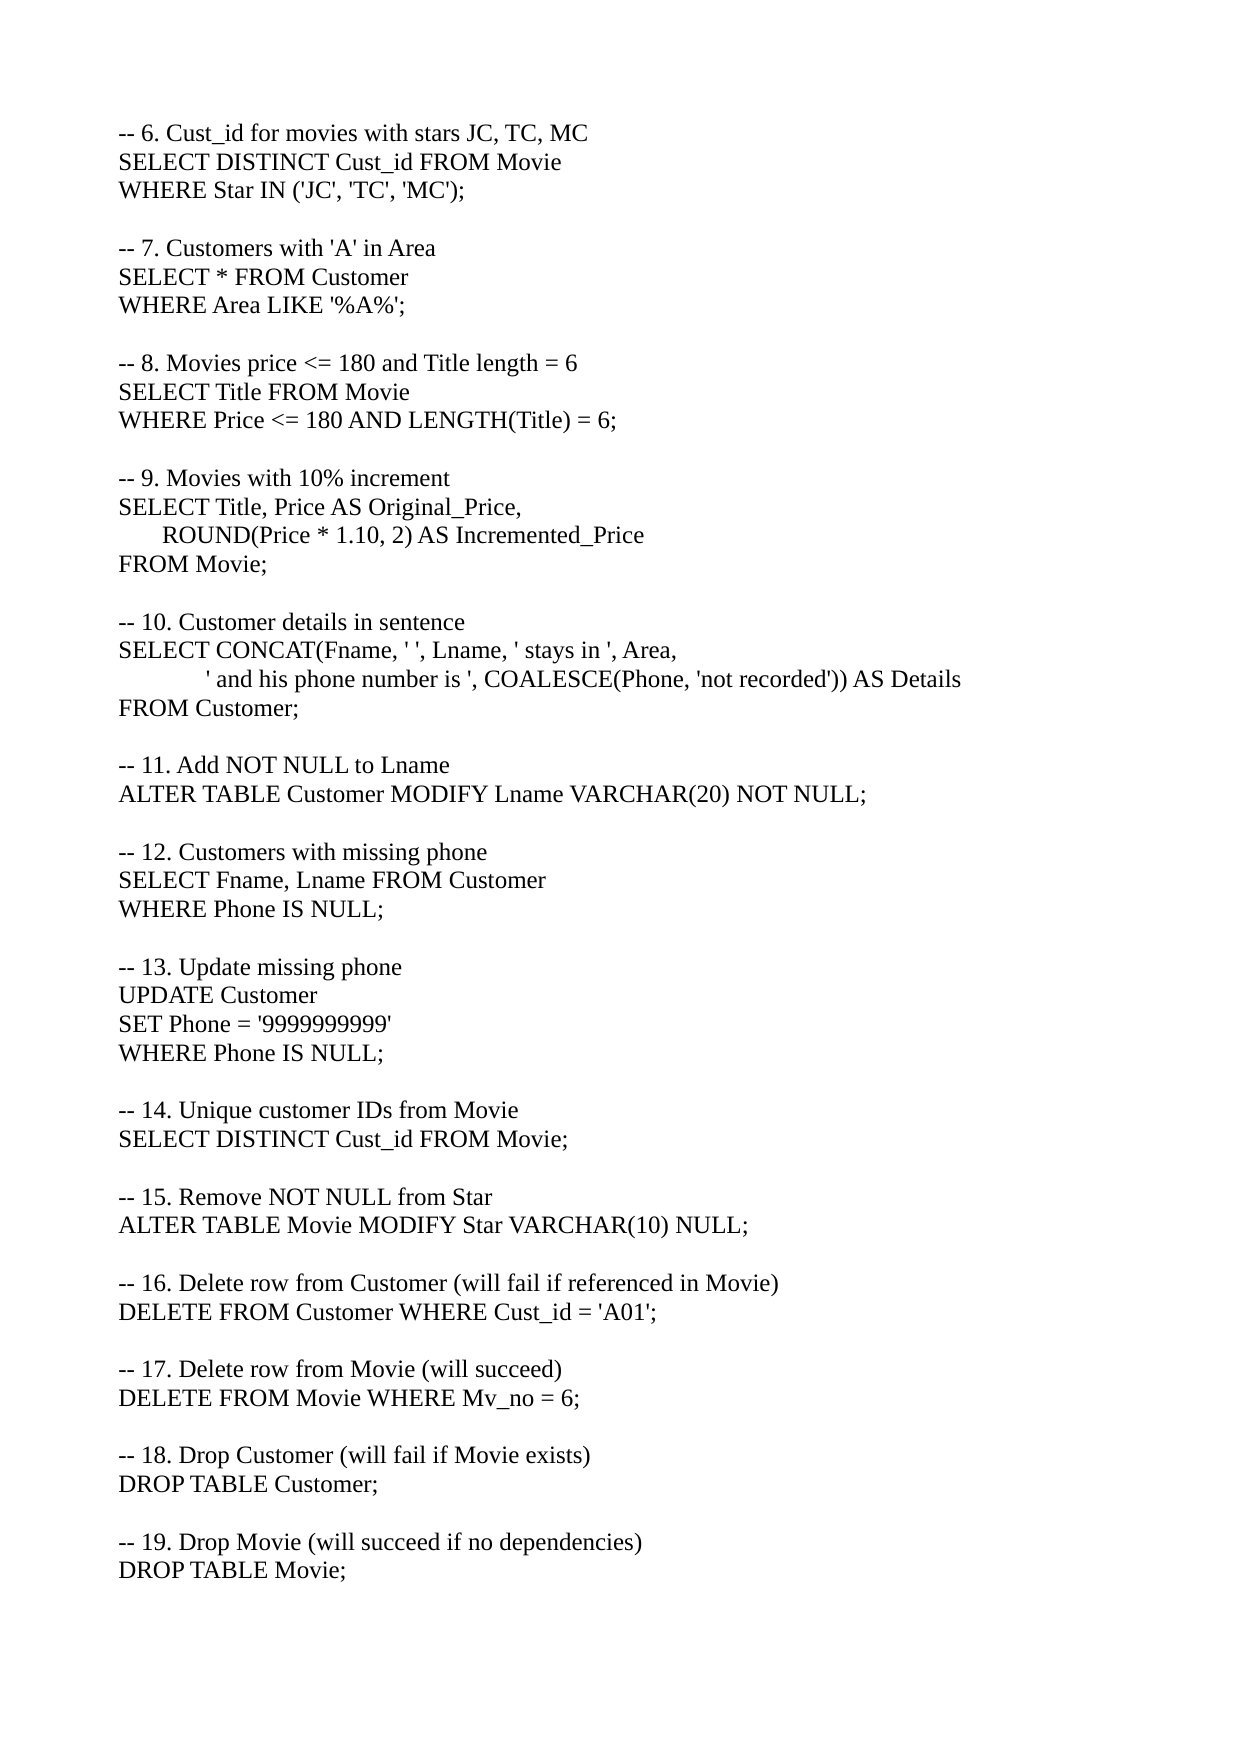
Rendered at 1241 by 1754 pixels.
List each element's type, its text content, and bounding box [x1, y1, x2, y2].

text DELETE FROM Customer WHERE Cust_id = 'A01'; [118, 1297, 1122, 1326]
text DROP TABLE Movie; [118, 1556, 1122, 1584]
text -- 9. Movies with 10% increment [118, 463, 1122, 492]
text -- 12. Customers with missing phone [118, 837, 1122, 866]
text ALTER TABLE Customer MODIFY Lname VARCHAR(20) NOT NULL; [118, 779, 1122, 808]
text -- 18. Drop Customer (will fail if Movie exists) [118, 1441, 1122, 1469]
text SELECT DISTINCT Cust_id FROM Movie [118, 147, 1122, 176]
text DELETE FROM Movie WHERE Mv_no = 6; [118, 1383, 1122, 1412]
text SELECT * FROM Customer [118, 262, 1122, 291]
text SELECT DISTINCT Cust_id FROM Movie; [118, 1124, 1122, 1153]
text -- 6. Cust_id for movies with stars JC, TC, MC [118, 118, 1122, 147]
text -- 14. Unique customer IDs from Movie [118, 1096, 1122, 1124]
text -- 17. Delete row from Movie (will succeed) [118, 1354, 1122, 1383]
text -- 11. Add NOT NULL to Lname [118, 751, 1122, 779]
text SET Phone = '9999999999' [118, 1009, 1122, 1038]
text WHERE Phone IS NULL; [118, 1038, 1122, 1067]
text -- 15. Remove NOT NULL from Star [118, 1182, 1122, 1211]
text WHERE Star IN ('JC', 'TC', 'MC'); [118, 176, 1122, 204]
text -- 10. Customer details in sentence [118, 607, 1122, 636]
text -- 19. Drop Movie (will succeed if no dependencies) [118, 1527, 1122, 1556]
text UPDATE Customer [118, 981, 1122, 1009]
text WHERE Price <= 180 AND LENGTH(Title) = 6; [118, 406, 1122, 434]
text WHERE Area LIKE '%A%'; [118, 291, 1122, 319]
text SELECT Fname, Lname FROM Customer [118, 866, 1122, 894]
text DROP TABLE Customer; [118, 1469, 1122, 1498]
text FROM Movie; [118, 549, 1122, 578]
text FROM Customer; [118, 693, 1122, 722]
text -- 16. Delete row from Customer (will fail if referenced in Movie) [118, 1268, 1122, 1297]
text -- 7. Customers with 'A' in Area [118, 233, 1122, 262]
text SELECT CONCAT(Fname, ' ', Lname, ' stays in ', Area, [118, 636, 1122, 664]
text -- 8. Movies price <= 180 and Title length = 6 [118, 348, 1122, 377]
text ALTER TABLE Movie MODIFY Star VARCHAR(10) NULL; [118, 1211, 1122, 1239]
text SELECT Title, Price AS Original_Price, [118, 492, 1122, 521]
text -- 13. Update missing phone [118, 952, 1122, 981]
text SELECT Title FROM Movie [118, 377, 1122, 406]
text ' and his phone number is ', COALESCE(Phone, 'not recorded')) AS Details [118, 664, 1122, 693]
text ROUND(Price * 1.10, 2) AS Incremented_Price [118, 521, 1122, 549]
text WHERE Phone IS NULL; [118, 894, 1122, 923]
